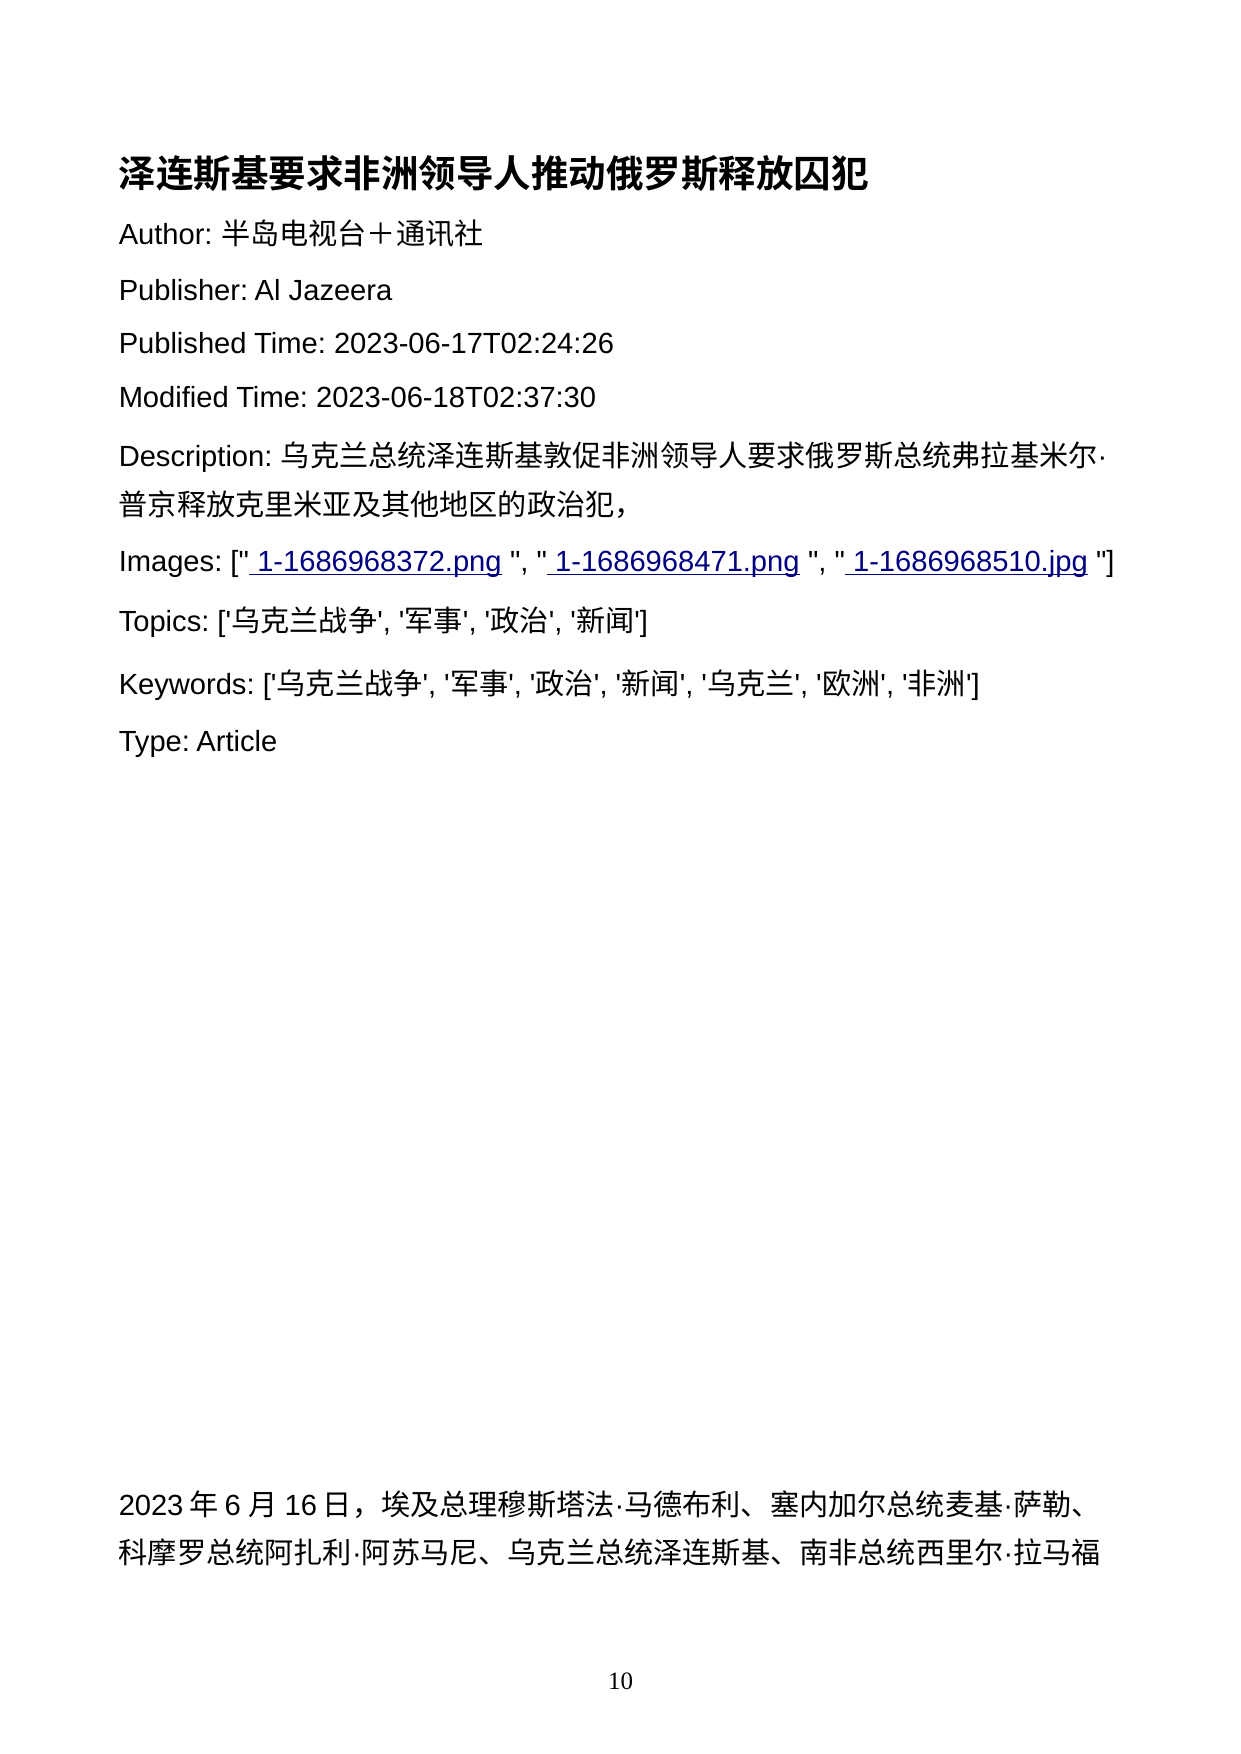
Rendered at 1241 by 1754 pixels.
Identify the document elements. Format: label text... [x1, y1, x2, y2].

text Topics: ['乌克兰战争', '军事', '政治', '新闻'] [118, 598, 1122, 640]
text Description: 乌克兰总统泽连斯基敦促非洲领导人要求俄罗斯总统弗拉基米尔·普京释放克里米亚及其他地区的政治犯， [118, 433, 1122, 524]
text Keywords: ['乌克兰战争', '军事', '政治', '新闻', '乌克兰', '欧洲', '非洲'] [118, 661, 1122, 703]
text Images: [" 1-1686968372.png ", " 1-1686968471.png ", " 1-1686968510.jpg "] [118, 544, 1122, 578]
text Type: Article [118, 724, 1122, 757]
text Published Time: 2023-06-17T02:24:26 [118, 327, 1122, 360]
text Publisher: Al Jazeera [118, 273, 1122, 307]
text Author: 半岛电视台＋通讯社 [118, 210, 1122, 253]
subtitle 泽连斯基要求非洲领导人推动俄罗斯释放囚犯 [118, 143, 1122, 198]
text Modified Time: 2023-06-18T02:37:30 [118, 380, 1122, 413]
text 2023年6 月 16日，埃及总理穆斯塔法·马德布利、塞内加尔总统麦基·萨勒、科摩罗总统阿扎利·阿苏马尼、乌克兰总统泽连斯基、南非总统西里尔·拉马福 [118, 777, 1122, 1572]
